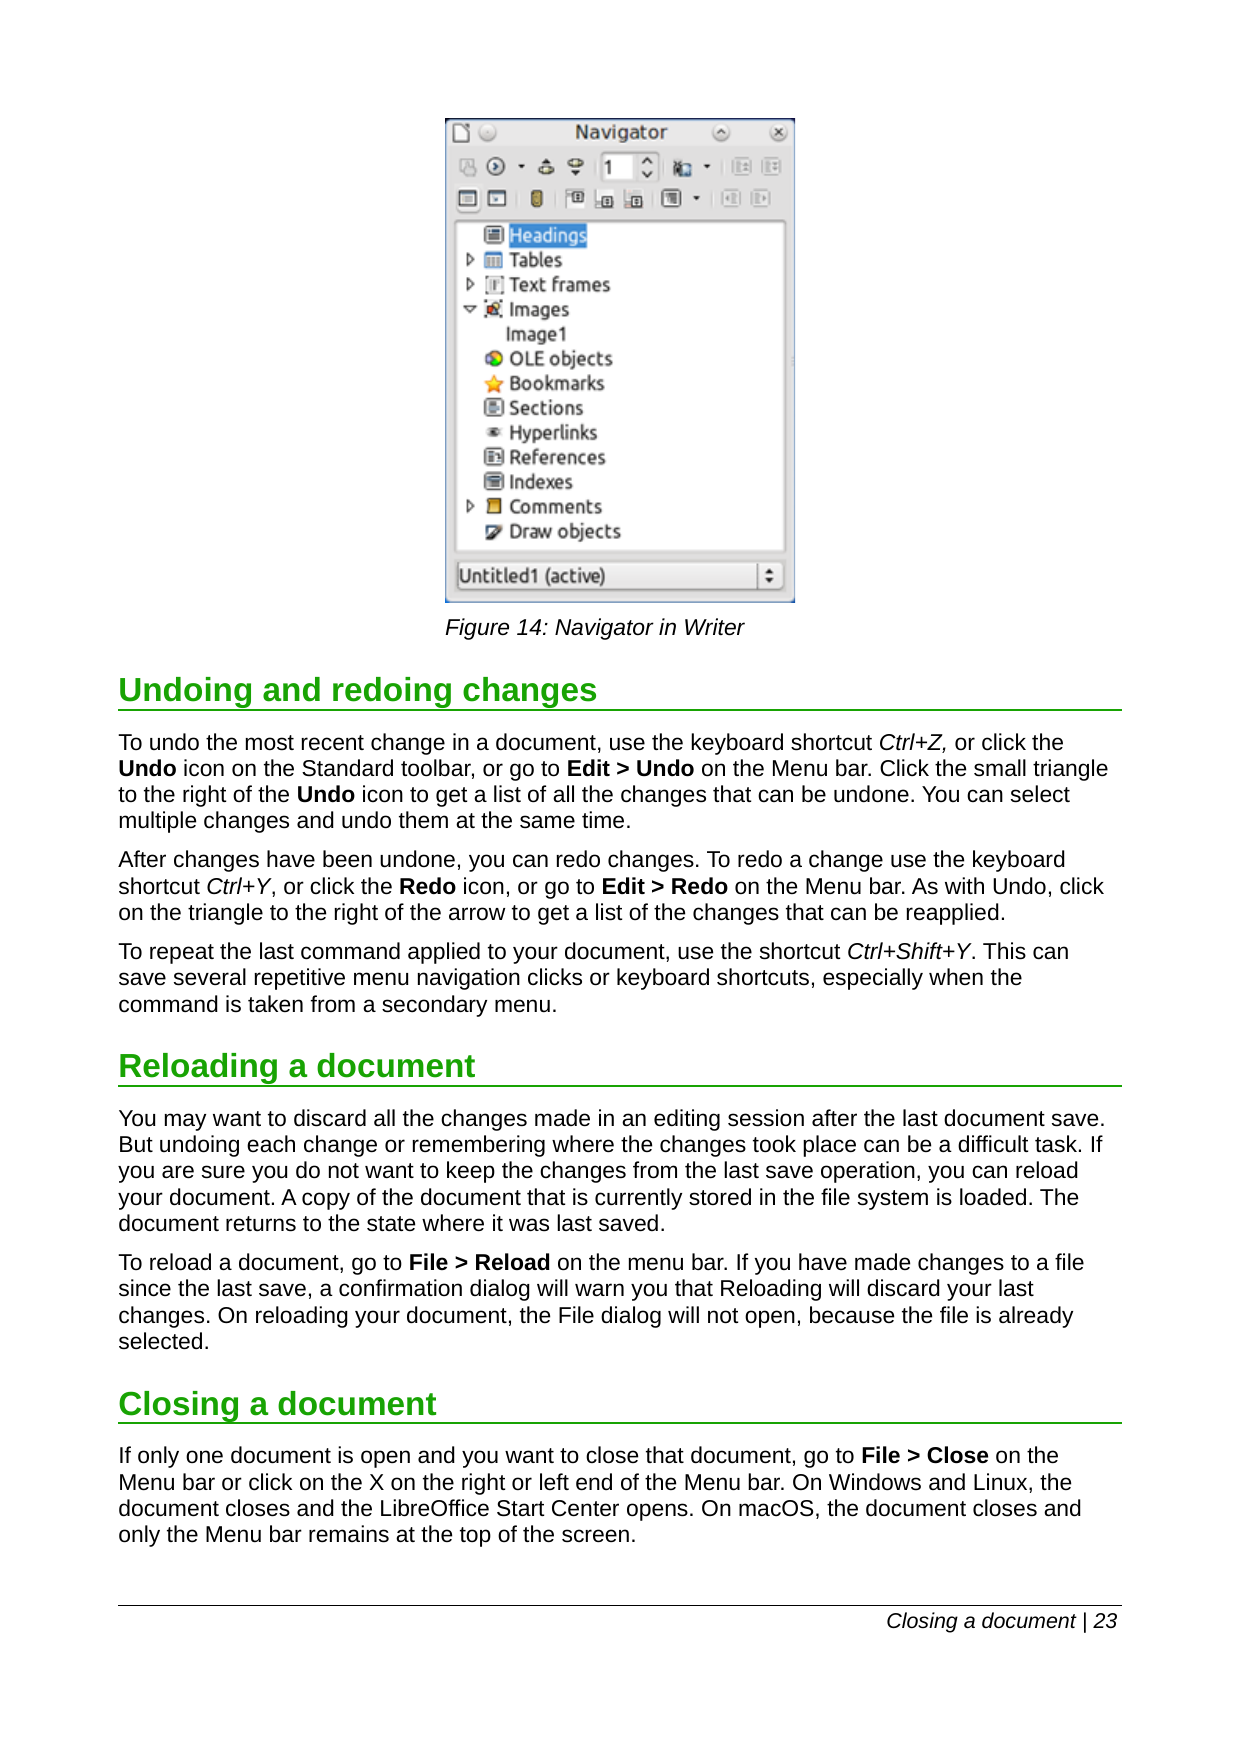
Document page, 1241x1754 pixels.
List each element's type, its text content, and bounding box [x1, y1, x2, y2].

text To reload a document, go to File > Reload on the menu bar. If you have made changes to a file since the last save, a confirmation dialog will warn you that Reloading will discard your last changes. On reloading your document, the File dialog will not open, because the file is already selected. [118, 1249, 1122, 1354]
text To undo the most recent change in a document, use the keyboard shortcut Ctrl+Z, or click the Undo icon on the Standard toolbar, or go to Edit > Undo on the Menu bar. Click the small triangle to the right of the Undo icon to get a list of all the changes that can be undone. You can select multiple changes and undo them at the same time. [118, 728, 1122, 834]
text To repeat the last command applied to your document, use the shortcut Ctrl+Shift+Y. This can save several repetitive menu navigation clicks or keyboard shortcuts, especially when the command is taken from a secondary menu. [118, 938, 1122, 1017]
subtitle Closing a document [118, 1384, 1122, 1422]
text You may want to discard all the changes made in an editing session after the last document save. But undoing each change or remembering where the changes took place can be a difficult task. If you are sure you do not want to keep the changes from the last save operation, you can reload your document. A copy of the document that is currently stored in the file system is loaded. The document returns to the state where it was last saved. [118, 1105, 1122, 1236]
subtitle Reloading a document [118, 1046, 1122, 1085]
text After changes have been undone, you can redo changes. To redo a change use the keyboard shortcut Ctrl+Y, or click the Redo icon, or go to Edit > Redo on the Menu bar. As with Undo, click on the triangle to the right of the arrow to get a list of the changes that can be reapplied. [118, 846, 1122, 925]
text Figure 14: Navigator in Writer [445, 614, 795, 641]
subtitle Undoing and redoing changes [118, 670, 1122, 709]
picture [445, 118, 796, 603]
text If only one document is open and you want to close that document, go to File > Close on the Menu bar or click on the X on the right or left end of the Menu bar. On Windows and Linux, the document closes and the LibreOffice Start Center opens. On macOS, the document closes and only the Menu bar remains at the top of the screen. [118, 1442, 1122, 1547]
